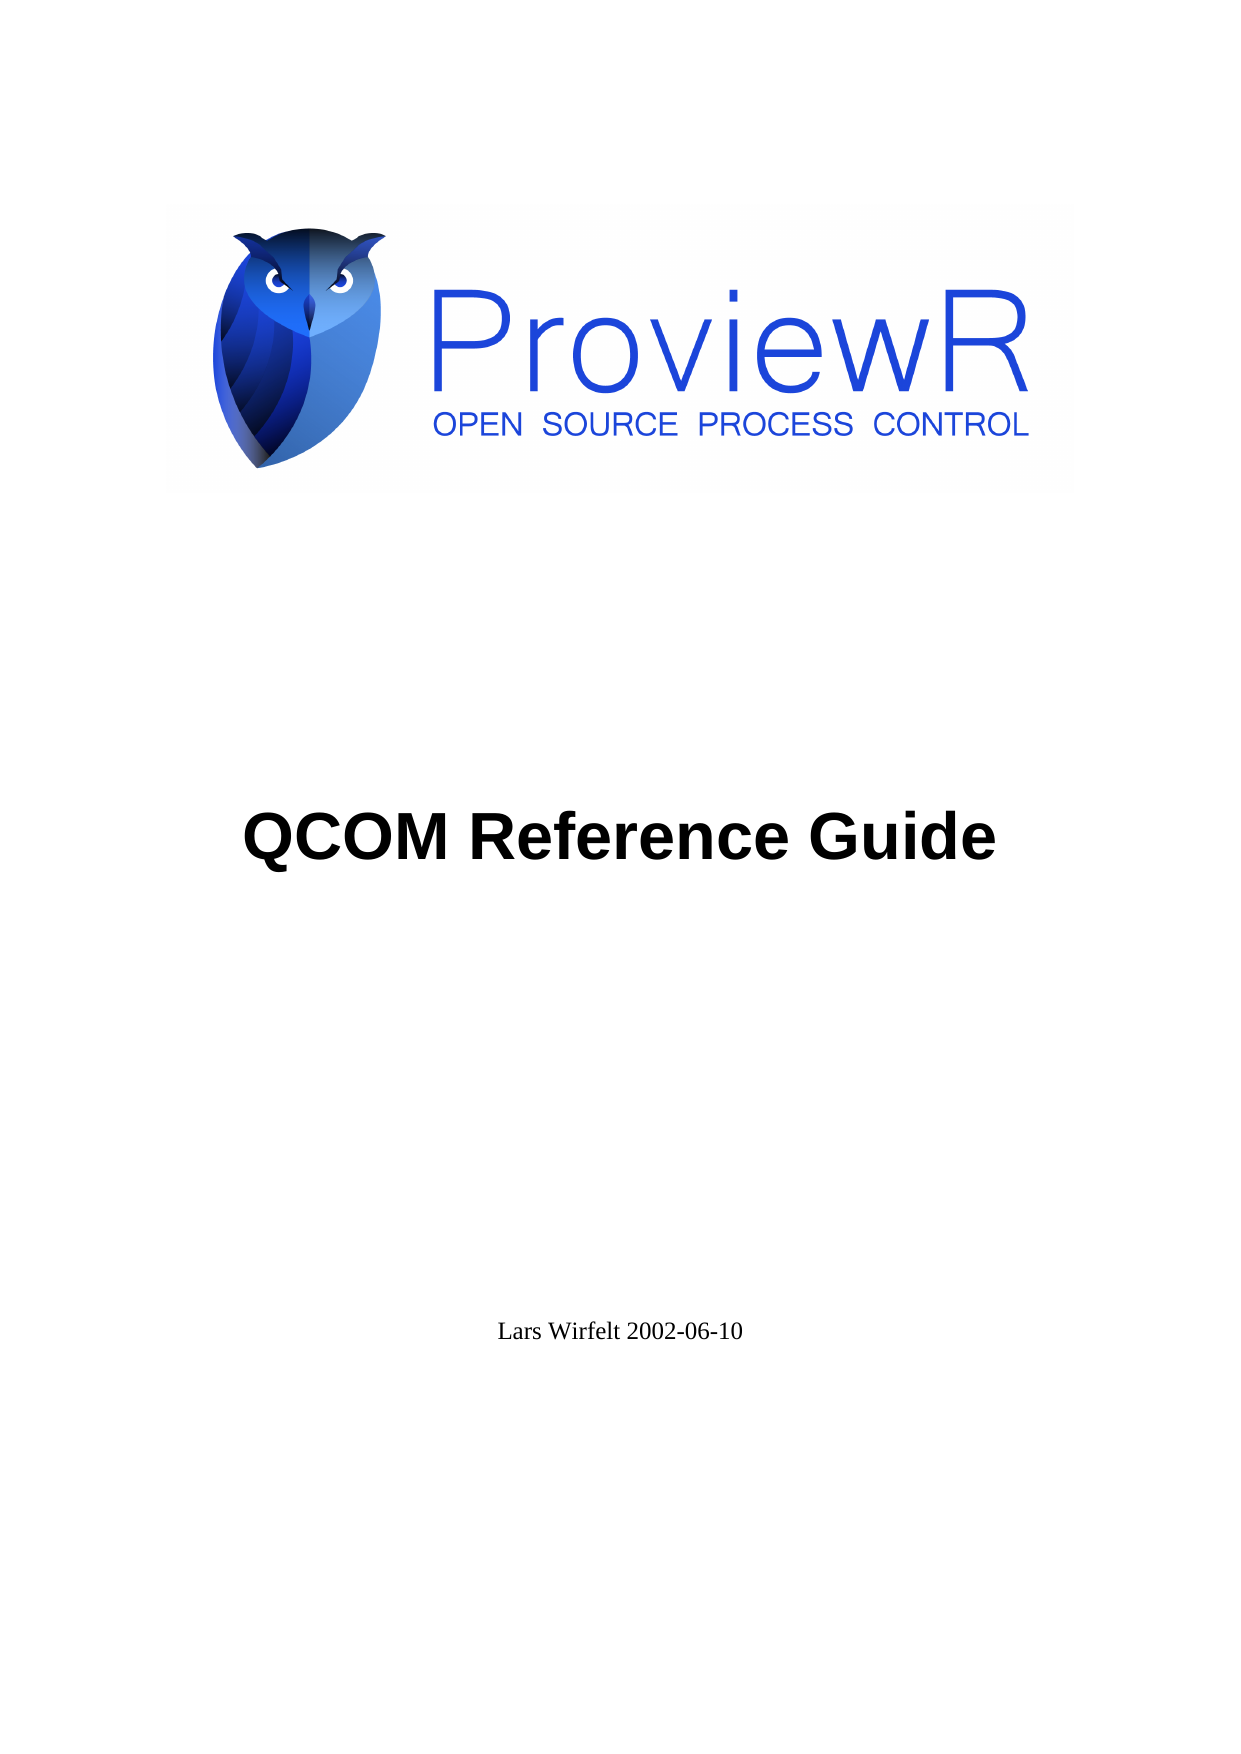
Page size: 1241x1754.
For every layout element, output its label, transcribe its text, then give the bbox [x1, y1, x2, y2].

text Lars Wirfelt 2002-06-10 [118, 1317, 1122, 1345]
text QCOM Reference Guide [118, 799, 1122, 874]
picture [166, 204, 1074, 493]
